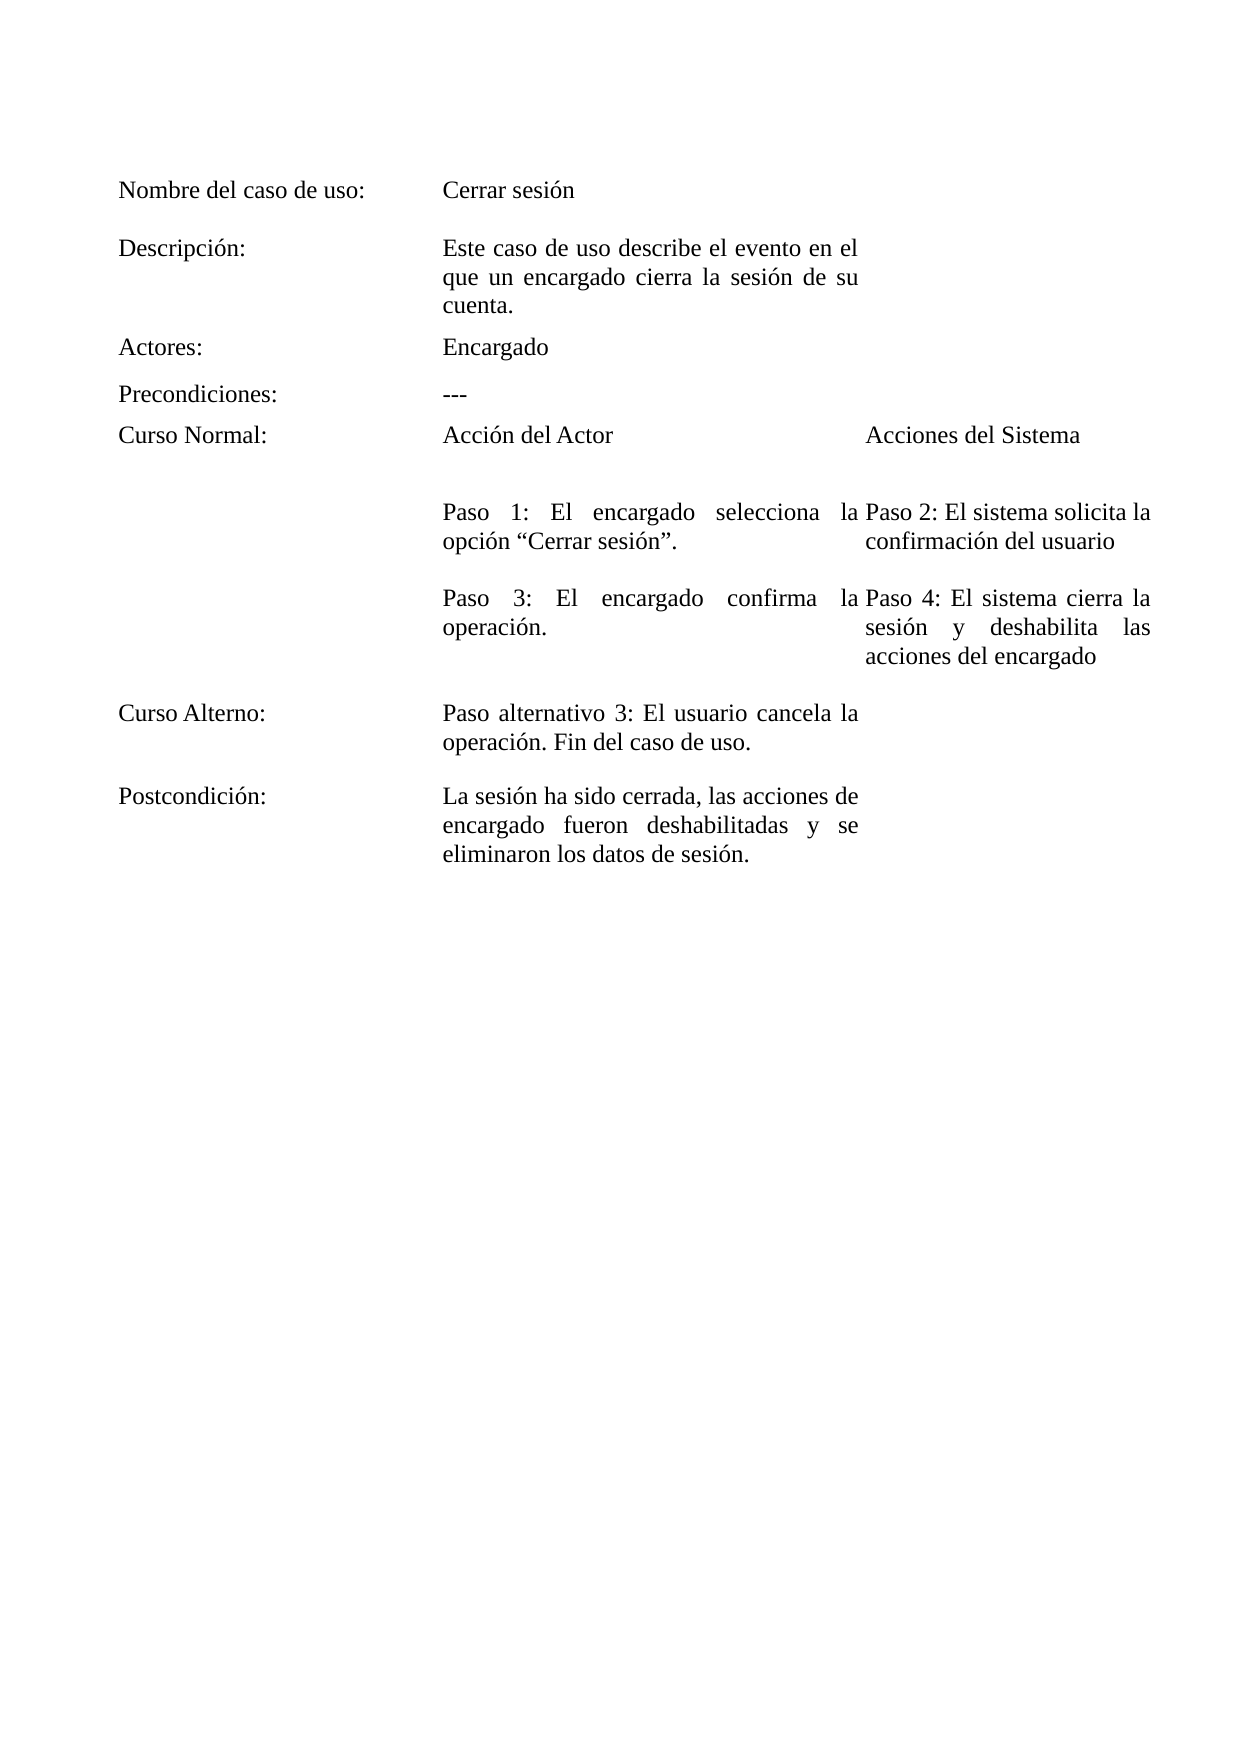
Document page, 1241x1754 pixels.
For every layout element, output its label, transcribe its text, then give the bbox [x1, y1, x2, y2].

table_header Cerrar sesión [439, 176, 862, 233]
table_cell Paso alternativo 3: El usuario cancela la operación. Fin del caso de uso. [439, 698, 862, 781]
table_cell Este caso de uso describe el evento en el que un encargado cierra la sesión de su cuenta. [439, 233, 862, 332]
table_header Nombre del caso de uso: [115, 176, 439, 233]
table_cell Actores: [115, 332, 439, 379]
table_cell Acciones del Sistema [862, 420, 1154, 497]
table_cell [115, 497, 439, 698]
table_cell Precondiciones: [115, 379, 439, 420]
table_cell Curso Normal: [115, 420, 439, 497]
table_cell --- [439, 379, 862, 420]
table_cell Acción del Actor [439, 420, 862, 497]
table_header [862, 176, 1154, 233]
table_cell Encargado [439, 332, 862, 379]
table_cell Postcondición: [115, 781, 439, 867]
table_cell [862, 781, 1154, 867]
table_cell Paso 1: El encargado selecciona la opción “Cerrar sesión”. Paso 3: El encargado confirma la operación. [439, 497, 862, 698]
table_cell Paso 2: El sistema solicita la confirmación del usuario Paso 4: El sistema cierra la sesión y deshabilita las acciones del encargado [862, 497, 1154, 698]
table_cell [862, 233, 1154, 332]
table_cell Curso Alterno: [115, 698, 439, 781]
table_cell La sesión ha sido cerrada, las acciones de encargado fueron deshabilitadas y se eliminaron los datos de sesión. [439, 781, 862, 867]
table_cell Descripción: [115, 233, 439, 332]
table_cell [862, 379, 1154, 420]
table_cell [862, 332, 1154, 379]
table_cell [862, 698, 1154, 781]
